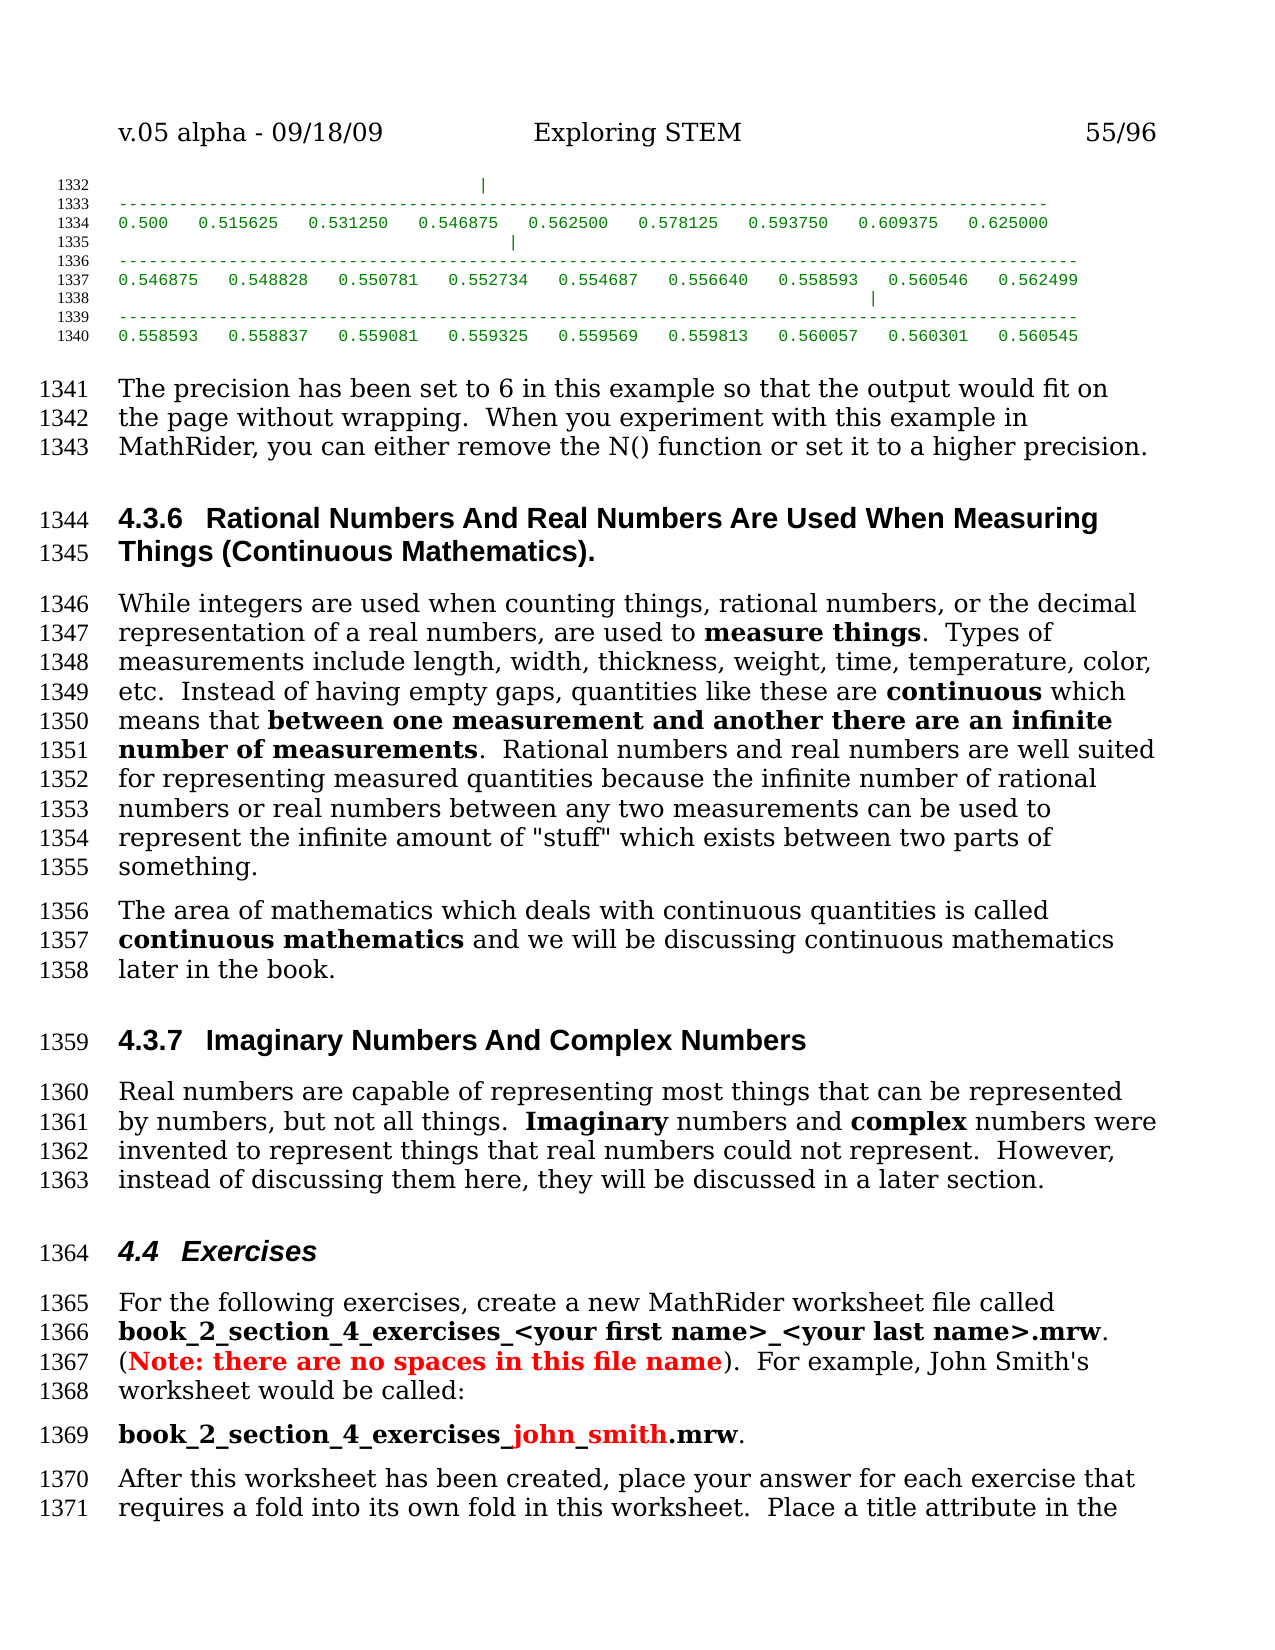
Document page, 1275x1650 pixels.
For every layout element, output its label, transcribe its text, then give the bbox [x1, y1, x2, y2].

subtitle Rational Numbers And Real Numbers Are Used When Measuring Things (Continuous Mathematics). [118, 501, 1157, 568]
text | [118, 290, 1157, 309]
text While integers are used when counting things, rational numbers, or the decimal representation of a real numbers, are used to measure things. Types of measurements include length, width, thickness, weight, time, temperature, color, etc. Instead of having empty gaps, quantities like these are continuous which means that between one measurement and another there are an infinite number of measurements. Rational numbers and real numbers are well suited for representing measured quantities because the infinite number of rational numbers or real numbers between any two measurements can be used to represent the infinite amount of "stuff" which exists between two parts of something. [118, 589, 1157, 881]
text | [118, 233, 1157, 252]
text 0.558593 0.558837 0.559081 0.559325 0.559569 0.559813 0.560057 0.560301 0.560545 [118, 328, 1157, 346]
text book_2_section_4_exercises_john_smith.mrw. [118, 1420, 1157, 1449]
text --------------------------------------------------------------------------------------------- [118, 196, 1157, 214]
text 0.500 0.515625 0.531250 0.546875 0.562500 0.578125 0.593750 0.609375 0.625000 [118, 214, 1157, 233]
text ------------------------------------------------------------------------------------------------ [118, 252, 1157, 271]
text For the following exercises, create a new MathRider worksheet file called book_2_section_4_exercises_<your first name>_<your last name>.mrw. (Note: there are no spaces in this file name). For example, John Smith's worksheet would be called: [118, 1288, 1157, 1405]
text ------------------------------------------------------------------------------------------------ [118, 309, 1157, 328]
subtitle Exercises [118, 1233, 1157, 1267]
subtitle Imaginary Numbers And Complex Numbers [118, 1023, 1157, 1057]
text After this worksheet has been created, place your answer for each exercise that requires a fold into its own fold in this worksheet. Place a title attribute in the [118, 1464, 1157, 1523]
text 0.546875 0.548828 0.550781 0.552734 0.554687 0.556640 0.558593 0.560546 0.562499 [118, 271, 1157, 290]
text The precision has been set to 6 in this example so that the output would fit on the page without wrapping. When you experiment with this example in MathRider, you can either remove the N() function or set it to a higher precision. [118, 374, 1157, 462]
text | [118, 177, 1157, 196]
text Real numbers are capable of representing most things that can be represented by numbers, but not all things. Imaginary numbers and complex numbers were invented to represent things that real numbers could not represent. However, instead of discussing them here, they will be discussed in a later section. [118, 1078, 1157, 1194]
text The area of mathematics which deals with continuous quantities is called continuous mathematics and we will be discussing continuous mathematics later in the book. [118, 896, 1157, 984]
